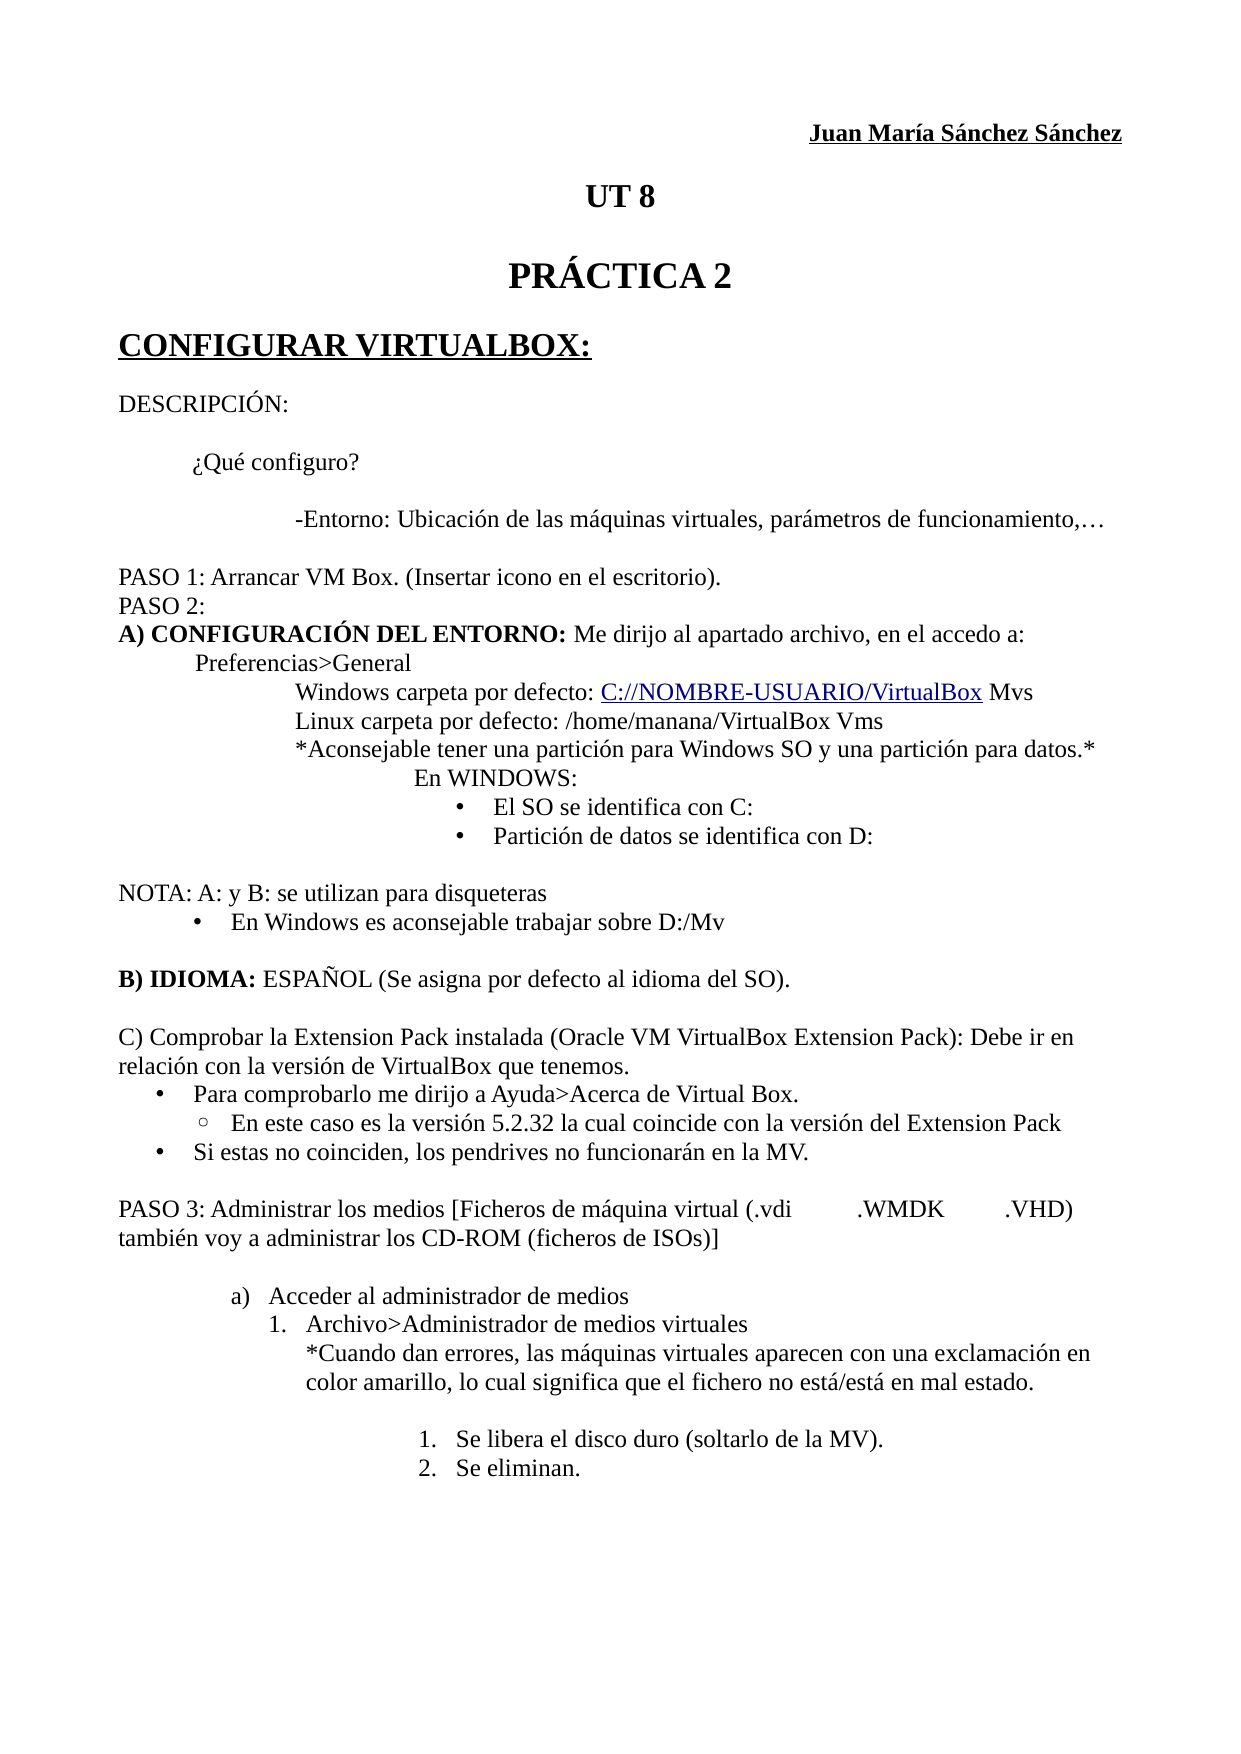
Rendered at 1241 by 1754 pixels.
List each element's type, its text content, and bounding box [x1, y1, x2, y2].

text -Entorno: Ubicación de las máquinas virtuales, parámetros de funcionamiento,… [118, 504, 1122, 533]
list Partición de datos se identifica con D: [456, 821, 1122, 849]
text En WINDOWS: [118, 763, 1122, 792]
text PRÁCTICA 2 [118, 253, 1122, 296]
text ¿Qué configuro? [118, 447, 1122, 476]
list *Cuando dan errores, las máquinas virtuales aparecen con una exclamación en color amarillo, lo cual significa que el fichero no está/está en mal estado. [268, 1338, 1122, 1396]
text A) CONFIGURACIÓN DEL ENTORNO: Me dirijo al apartado archivo, en el accedo a: [118, 619, 1122, 648]
list Si estas no coinciden, los pendrives no funcionarán en la MV. [156, 1137, 1122, 1166]
list En Windows es aconsejable trabajar sobre D:/Mv [193, 907, 1122, 936]
text PASO 1: Arrancar VM Box. (Insertar icono en el escritorio). [118, 562, 1122, 591]
text PASO 2: [118, 591, 1122, 619]
list Se libera el disco duro (soltarlo de la MV). [418, 1424, 1122, 1453]
text Preferencias>General [118, 648, 1122, 677]
list En este caso es la versión 5.2.32 la cual coincide con la versión del Extension Pack [193, 1108, 1122, 1137]
text Windows carpeta por defecto: C://NOMBRE-USUARIO/VirtualBox Mvs [118, 677, 1122, 706]
list El SO se identifica con C: [456, 792, 1122, 821]
list Acceder al administrador de medios [231, 1281, 1122, 1309]
text PASO 3: Administrar los medios [Ficheros de máquina virtual (.vdi .WMDK .VHD) también voy a administrar los CD-ROM (ficheros de ISOs)] [118, 1194, 1122, 1252]
text UT 8 [118, 176, 1122, 215]
text C) Comprobar la Extension Pack instalada (Oracle VM VirtualBox Extension Pack): Debe ir en relación con la versión de VirtualBox que tenemos. [118, 1022, 1122, 1079]
text NOTA: A: y B: se utilizan para disqueteras [118, 878, 1122, 907]
text DESCRIPCIÓN: [118, 389, 1122, 418]
text CONFIGURAR VIRTUALBOX: [118, 325, 1122, 363]
list Se eliminan. [418, 1453, 1122, 1482]
text Linux carpeta por defecto: /home/manana/VirtualBox Vms [118, 706, 1122, 734]
list Archivo>Administrador de medios virtuales [268, 1309, 1122, 1338]
list Para comprobarlo me dirijo a Ayuda>Acerca de Virtual Box. [156, 1079, 1122, 1108]
text B) IDIOMA: ESPAÑOL (Se asigna por defecto al idioma del SO). [118, 964, 1122, 993]
text *Aconsejable tener una partición para Windows SO y una partición para datos.* [118, 734, 1122, 763]
